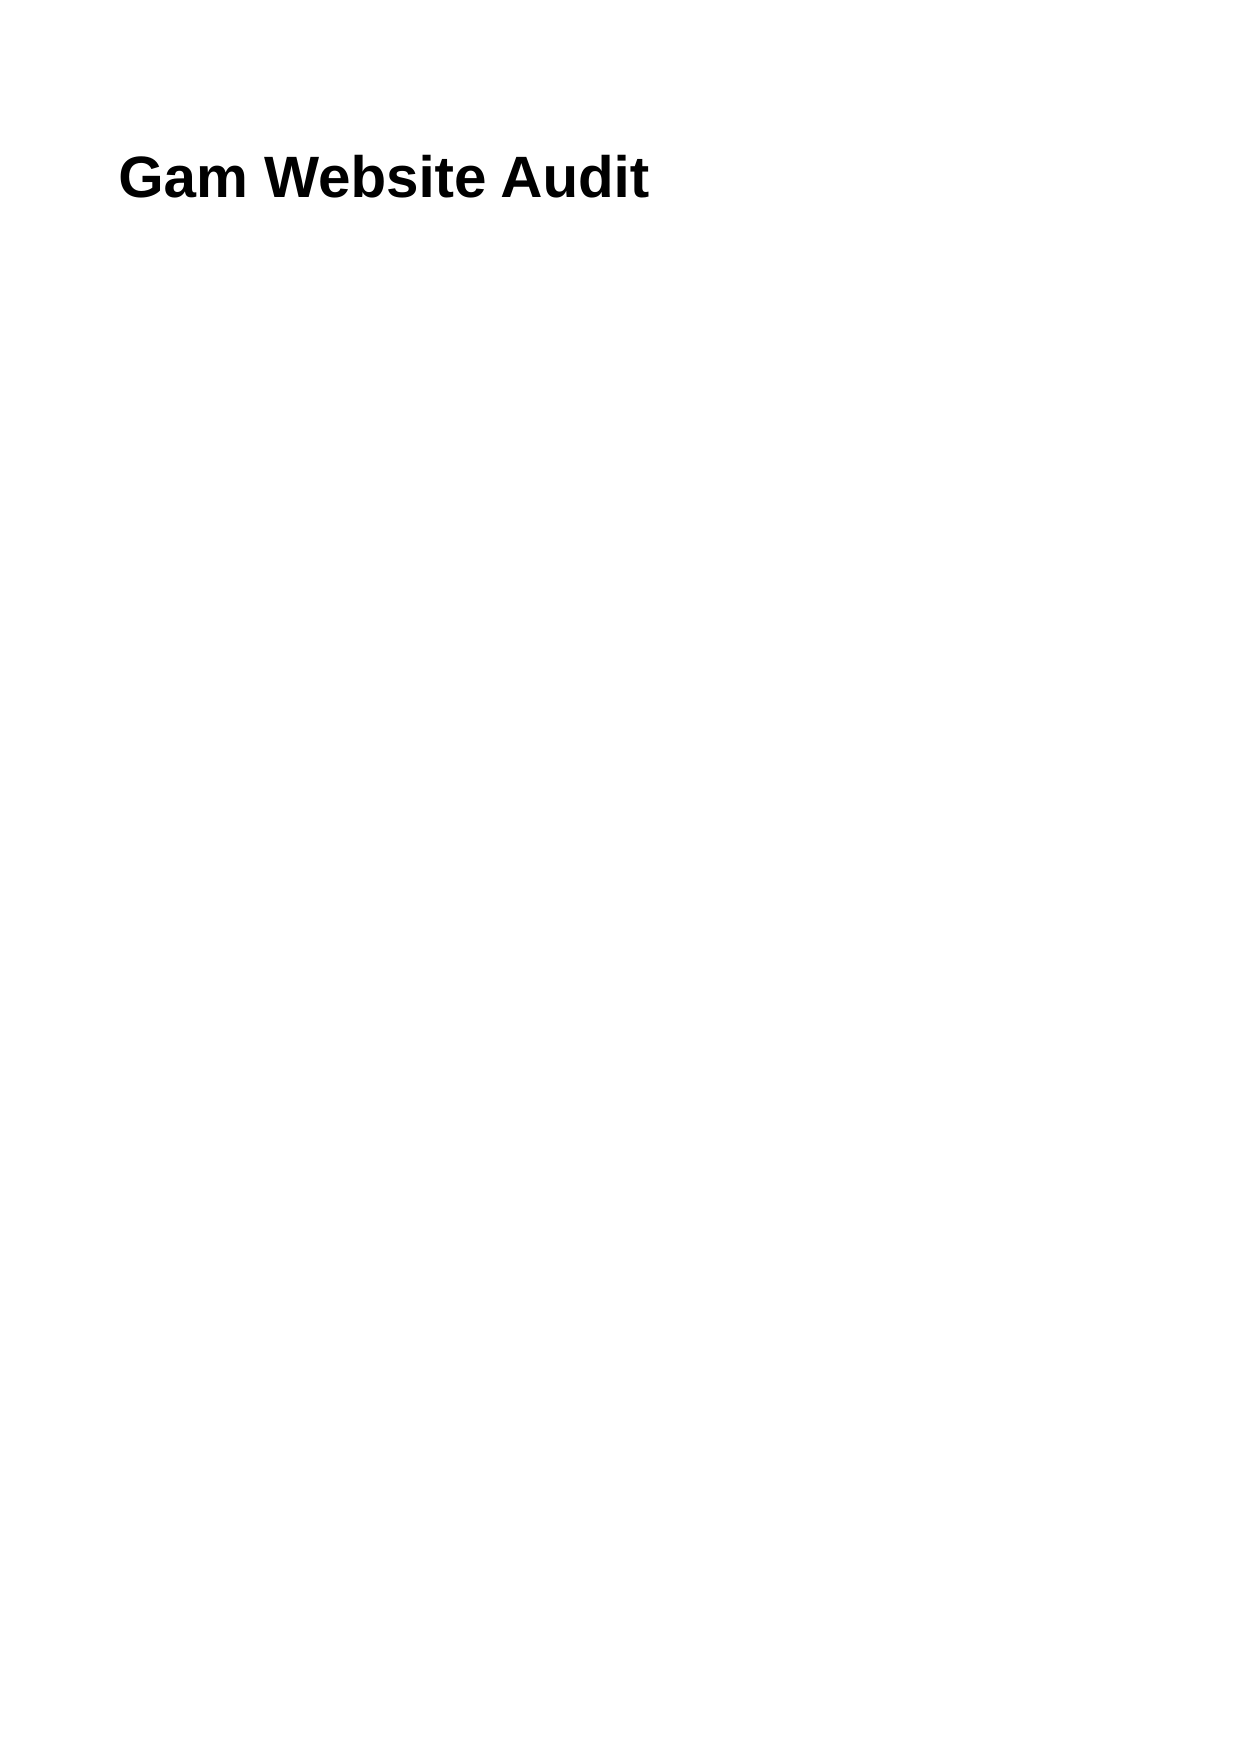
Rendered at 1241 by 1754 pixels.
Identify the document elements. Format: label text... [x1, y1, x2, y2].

title Gam Website Audit [118, 143, 1122, 210]
